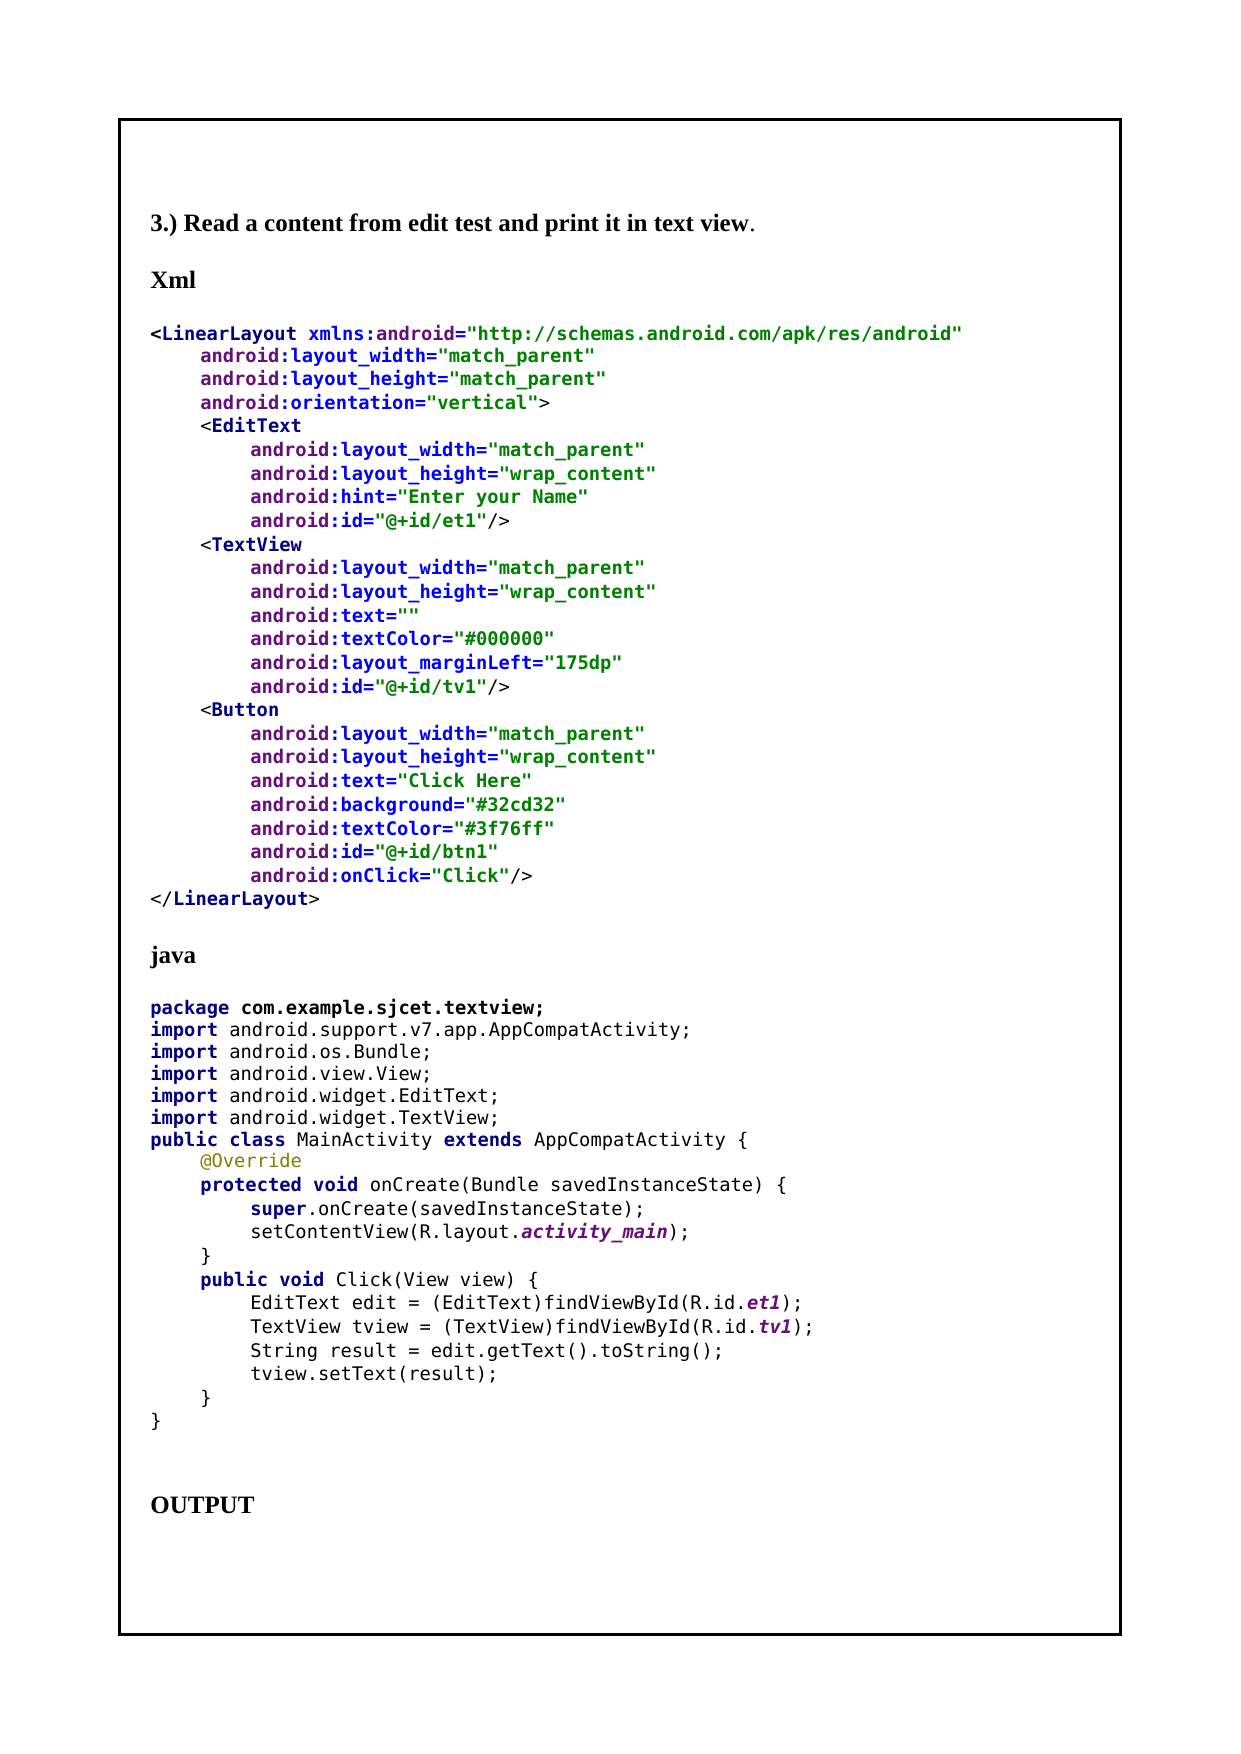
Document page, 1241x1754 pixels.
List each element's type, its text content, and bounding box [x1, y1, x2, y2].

text String result = edit.getText().toString(); [150, 1339, 1090, 1363]
text android:layout_height="wrap_content" [150, 581, 1090, 605]
text <Button [150, 699, 1090, 723]
text </LinearLayout> [150, 888, 1090, 910]
text import android.support.v7.app.AppCompatActivity; [150, 1019, 1090, 1041]
text <LinearLayout xmlns:android="http://schemas.android.com/apk/res/android" [150, 323, 1090, 344]
text android:text="" [150, 605, 1090, 628]
text Xml [150, 265, 1090, 294]
text android:id="@+id/btn1" [150, 841, 1090, 865]
text android:text="Click Here" [150, 770, 1090, 794]
text android:layout_width="match_parent" [150, 439, 1090, 463]
text android:id="@+id/et1"/> [150, 510, 1090, 534]
text android:onClick="Click"/> [150, 865, 1090, 888]
text 3.) Read a content from edit test and print it in text view. [150, 208, 1090, 236]
text android:layout_marginLeft="175dp" [150, 652, 1090, 676]
text OUTPUT [150, 1491, 1090, 1519]
text android:hint="Enter your Name" [150, 486, 1090, 510]
text java [150, 940, 1090, 968]
text android:id="@+id/tv1"/> [150, 676, 1090, 699]
text setContentView(R.layout.activity_main); [150, 1221, 1090, 1245]
text android:background="#32cd32" [150, 794, 1090, 817]
text protected void onCreate(Bundle savedInstanceState) { [150, 1174, 1090, 1198]
text android:layout_width="match_parent" [150, 344, 1090, 368]
text android:layout_width="match_parent" [150, 557, 1090, 581]
text android:layout_width="match_parent" [150, 723, 1090, 747]
text } [150, 1245, 1090, 1269]
text <TextView [150, 534, 1090, 557]
text EditText edit = (EditText)findViewById(R.id.et1); [150, 1292, 1090, 1316]
text android:orientation="vertical"> [150, 392, 1090, 416]
text @Override [150, 1150, 1090, 1174]
text public class MainActivity extends AppCompatActivity { [150, 1128, 1090, 1150]
text } [150, 1387, 1090, 1411]
text android:textColor="#3f76ff" [150, 817, 1090, 841]
text android:layout_height="wrap_content" [150, 463, 1090, 486]
text TextView tview = (TextView)findViewById(R.id.tv1); [150, 1316, 1090, 1339]
text super.onCreate(savedInstanceState); [150, 1198, 1090, 1221]
text import android.os.Bundle; [150, 1041, 1090, 1063]
text android:textColor="#000000" [150, 628, 1090, 652]
text android:layout_height="wrap_content" [150, 747, 1090, 770]
text android:layout_height="match_parent" [150, 368, 1090, 392]
text package com.example.sjcet.textview; [150, 997, 1090, 1019]
text import android.widget.TextView; [150, 1107, 1090, 1128]
text <EditText [150, 416, 1090, 439]
text public void Click(View view) { [150, 1269, 1090, 1292]
text import android.view.View; [150, 1063, 1090, 1085]
text } [150, 1411, 1090, 1432]
text tview.setText(result); [150, 1363, 1090, 1387]
text import android.widget.EditText; [150, 1085, 1090, 1107]
